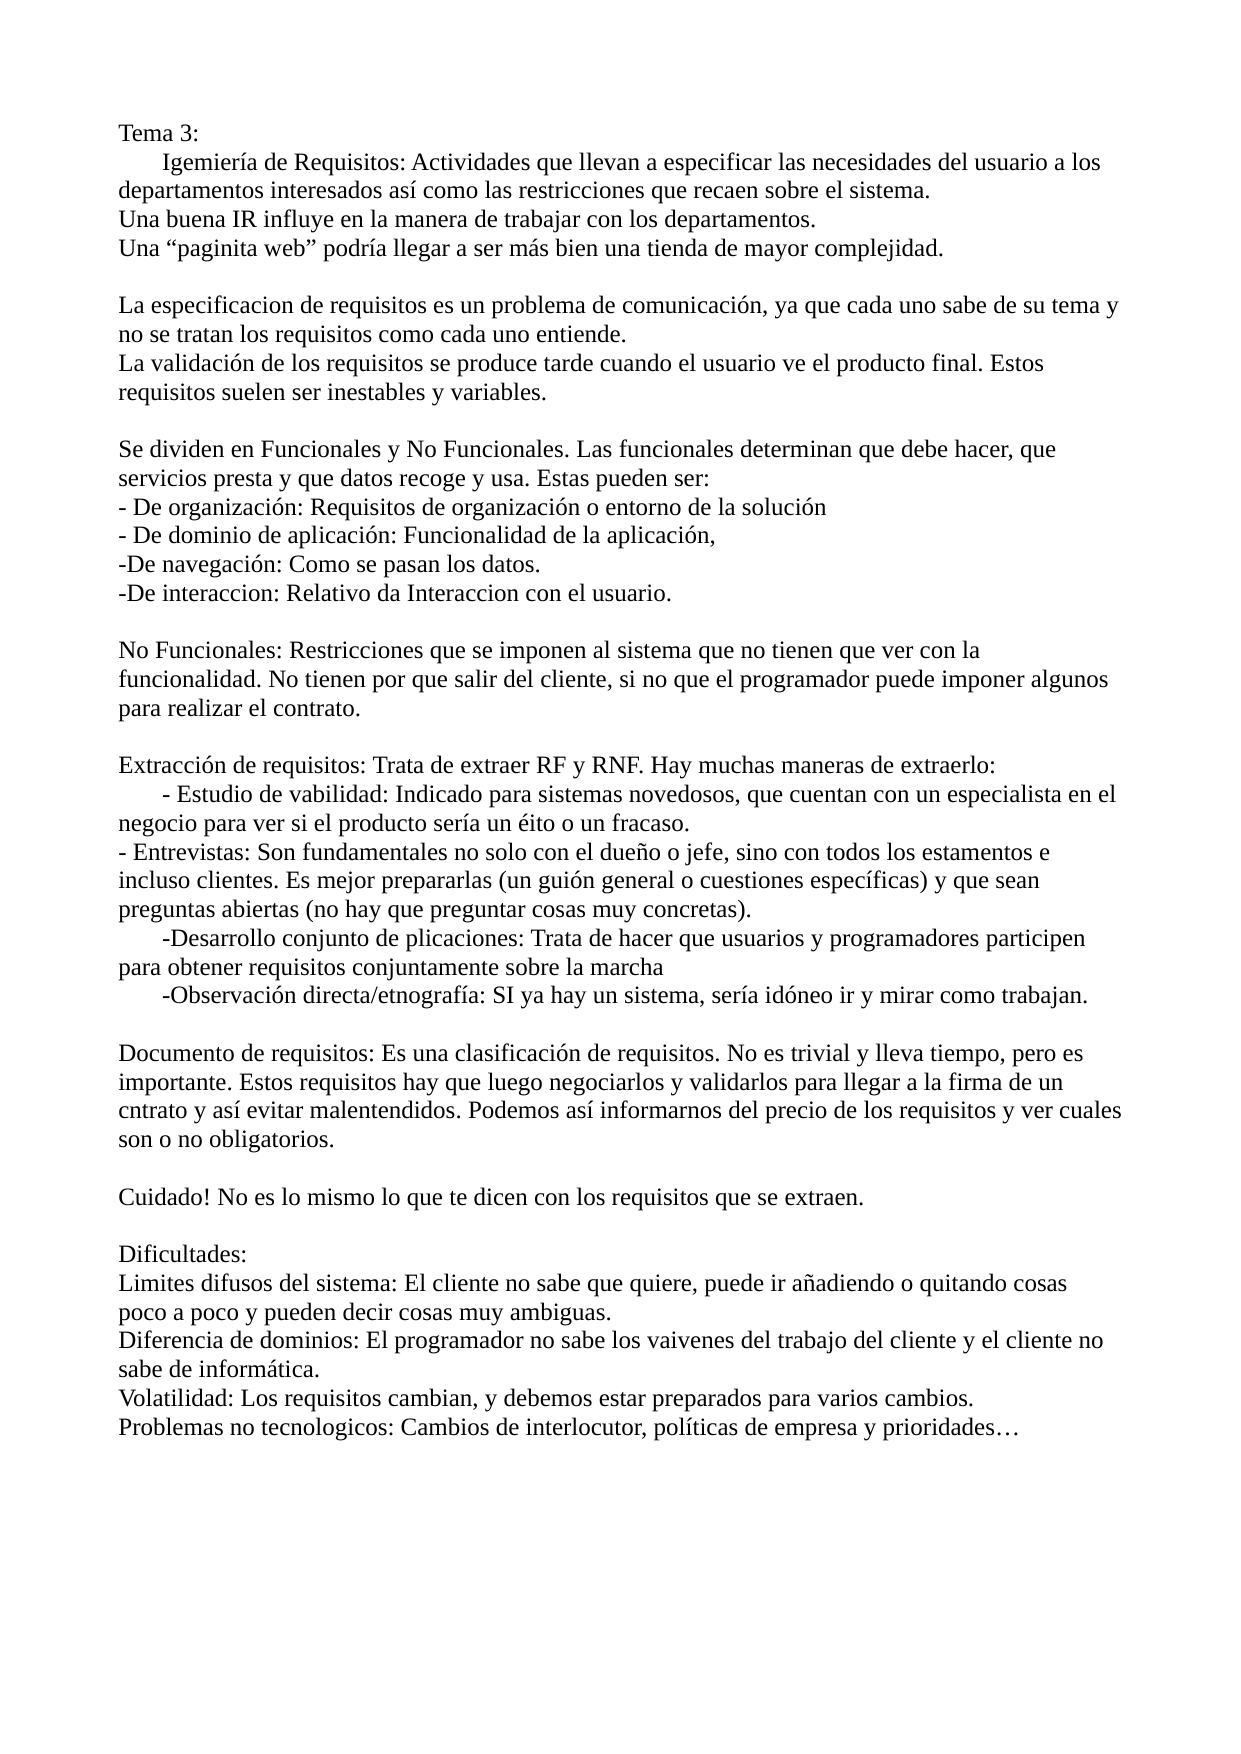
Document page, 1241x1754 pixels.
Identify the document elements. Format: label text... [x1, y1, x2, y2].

text - Entrevistas: Son fundamentales no solo con el dueño o jefe, sino con todos los estamentos e incluso clientes. Es mejor prepararlas (un guión general o cuestiones específicas) y que sean preguntas abiertas (no hay que preguntar cosas muy concretas). [118, 837, 1122, 923]
text -Desarrollo conjunto de plicaciones: Trata de hacer que usuarios y programadores participen para obtener requisitos conjuntamente sobre la marcha [118, 923, 1122, 981]
text La especificacion de requisitos es un problema de comunicación, ya que cada uno sabe de su tema y no se tratan los requisitos como cada uno entiende. [118, 291, 1122, 348]
text Una “paginita web” podría llegar a ser más bien una tienda de mayor complejidad. [118, 233, 1122, 262]
text Diferencia de dominios: El programador no sabe los vaivenes del trabajo del cliente y el cliente no sabe de informática. [118, 1326, 1122, 1383]
text No Funcionales: Restricciones que se imponen al sistema que no tienen que ver con la funcionalidad. No tienen por que salir del cliente, si no que el programador puede imponer algunos para realizar el contrato. [118, 636, 1122, 722]
text Problemas no tecnologicos: Cambios de interlocutor, políticas de empresa y prioridades… [118, 1412, 1122, 1441]
text Una buena IR influye en la manera de trabajar con los departamentos. [118, 204, 1122, 233]
text Dificultades: [118, 1239, 1122, 1268]
text - De dominio de aplicación: Funcionalidad de la aplicación, [118, 521, 1122, 549]
text Extracción de requisitos: Trata de extraer RF y RNF. Hay muchas maneras de extraerlo: [118, 751, 1122, 779]
text La validación de los requisitos se produce tarde cuando el usuario ve el producto final. Estos requisitos suelen ser inestables y variables. [118, 348, 1122, 406]
text - Estudio de vabilidad: Indicado para sistemas novedosos, que cuentan con un especialista en el negocio para ver si el producto sería un éito o un fracaso. [118, 779, 1122, 837]
text -De navegación: Como se pasan los datos. [118, 549, 1122, 578]
text Igemiería de Requisitos: Actividades que llevan a especificar las necesidades del usuario a los departamentos interesados así como las restricciones que recaen sobre el sistema. [118, 147, 1122, 204]
text - De organización: Requisitos de organización o entorno de la solución [118, 492, 1122, 521]
text Limites difusos del sistema: El cliente no sabe que quiere, puede ir añadiendo o quitando cosas poco a poco y pueden decir cosas muy ambiguas. [118, 1268, 1122, 1326]
text Se dividen en Funcionales y No Funcionales. Las funcionales determinan que debe hacer, que servicios presta y que datos recoge y usa. Estas pueden ser: [118, 434, 1122, 492]
text -De interaccion: Relativo da Interaccion con el usuario. [118, 578, 1122, 607]
text -Observación directa/etnografía: SI ya hay un sistema, sería idóneo ir y mirar como trabajan. [118, 981, 1122, 1009]
text Volatilidad: Los requisitos cambian, y debemos estar preparados para varios cambios. [118, 1383, 1122, 1412]
text Cuidado! No es lo mismo lo que te dicen con los requisitos que se extraen. [118, 1182, 1122, 1211]
text Tema 3: [118, 118, 1122, 147]
text Documento de requisitos: Es una clasificación de requisitos. No es trivial y lleva tiempo, pero es importante. Estos requisitos hay que luego negociarlos y validarlos para llegar a la firma de un cntrato y así evitar malentendidos. Podemos así informarnos del precio de los requisitos y ver cuales son o no obligatorios. [118, 1038, 1122, 1153]
